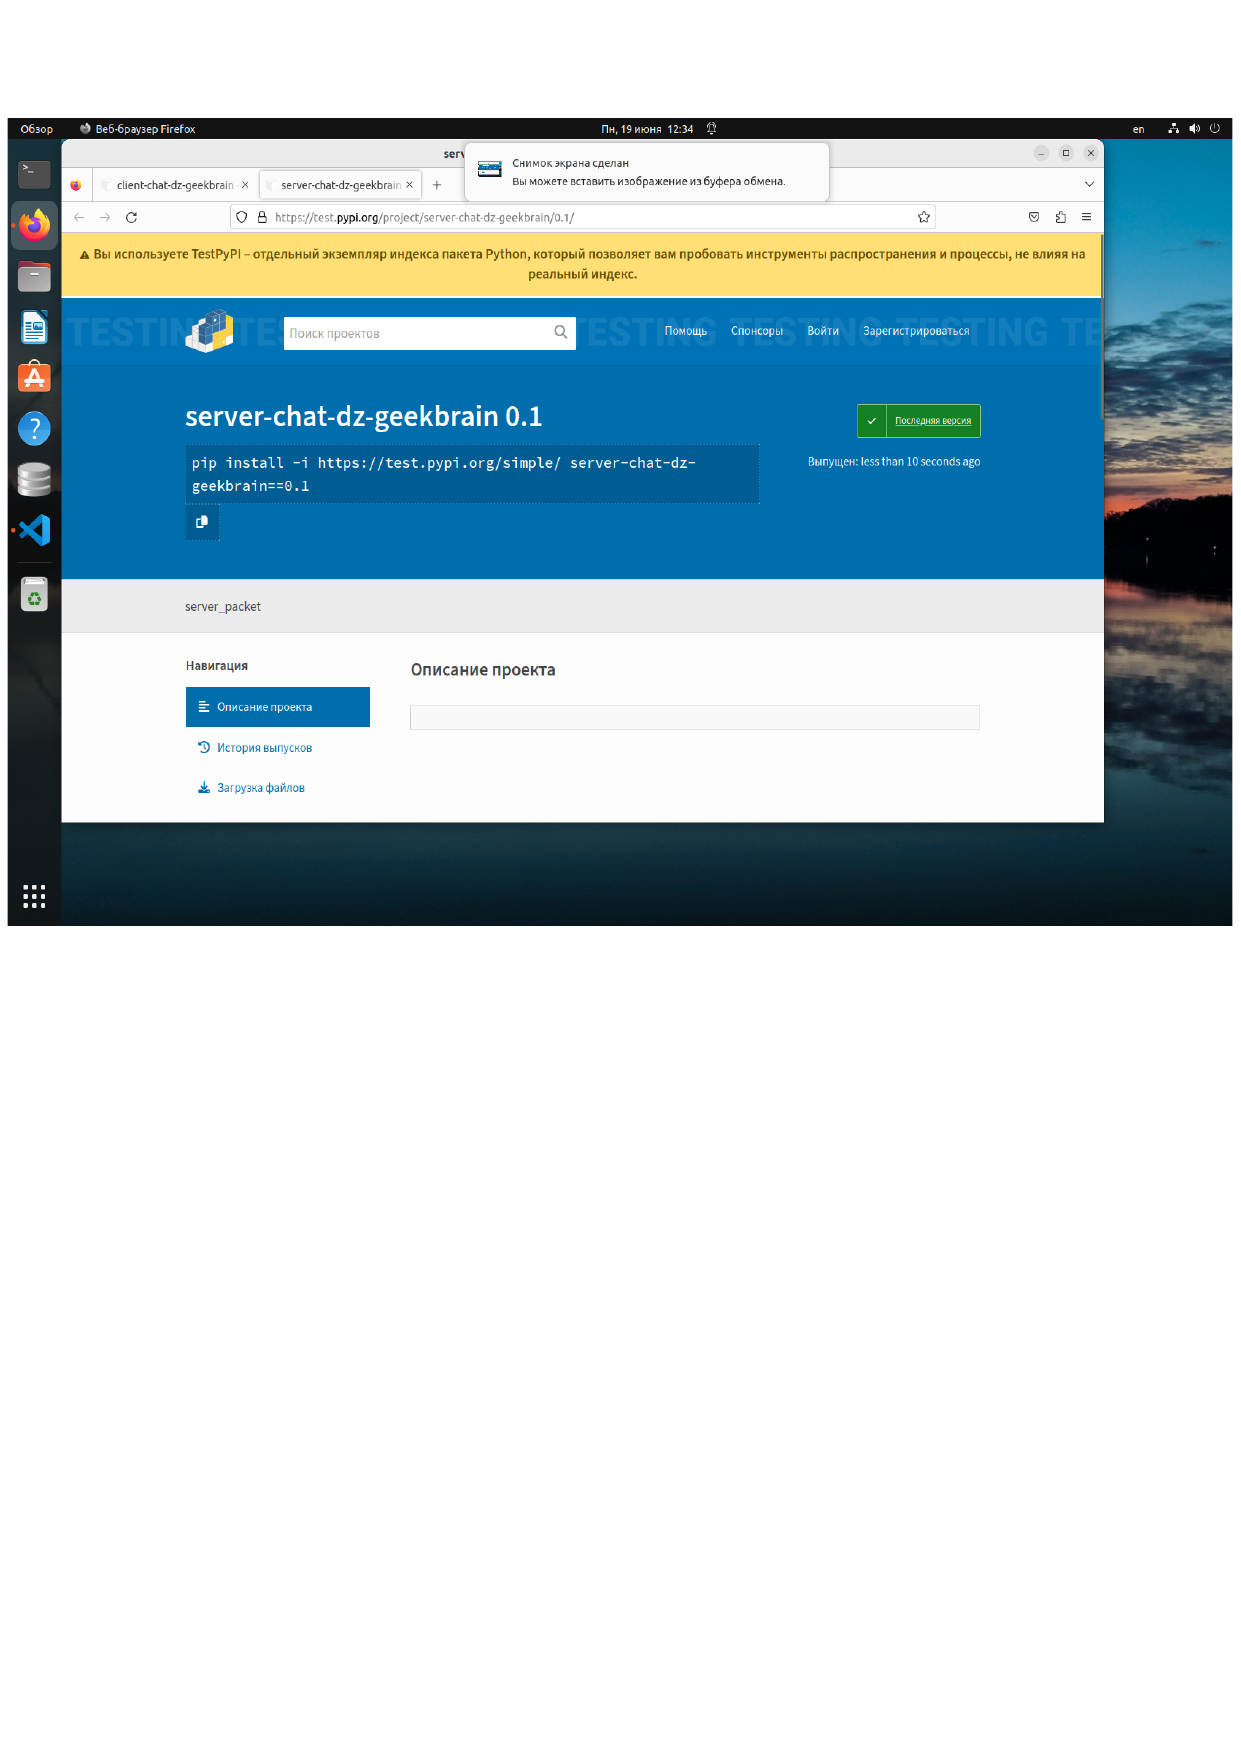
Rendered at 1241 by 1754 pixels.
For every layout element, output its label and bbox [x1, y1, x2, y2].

picture [7, 118, 1233, 926]
